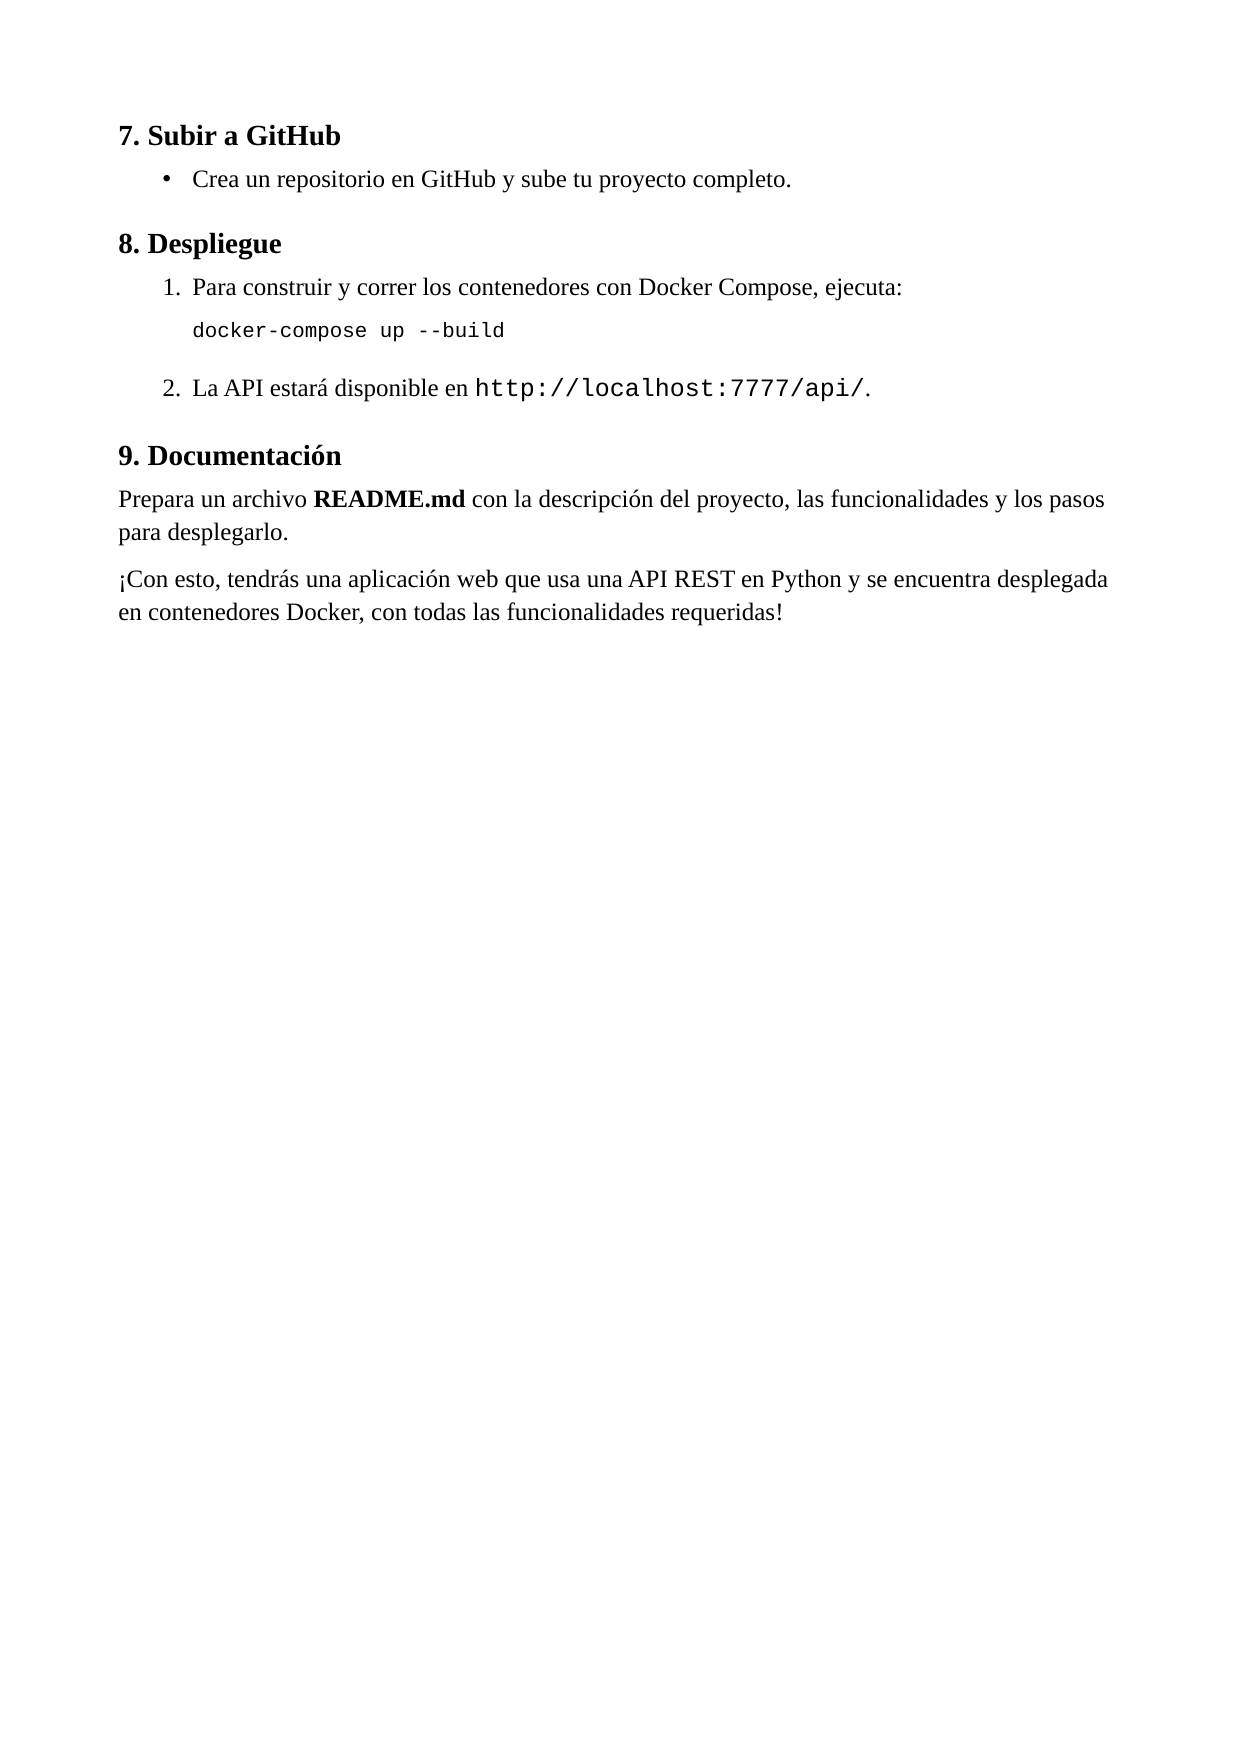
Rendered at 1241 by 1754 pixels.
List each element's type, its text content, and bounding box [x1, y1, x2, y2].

subtitle 9. Documentación [118, 438, 1122, 471]
list Crea un repositorio en GitHub y sube tu proyecto completo. [162, 164, 1122, 193]
text ¡Con esto, tendrás una aplicación web que usa una API REST en Python y se encuentra desplegada en contenedores Docker, con todas las funcionalidades requeridas! [118, 564, 1122, 626]
list docker-compose up --build [162, 320, 1122, 344]
subtitle 7. Subir a GitHub [118, 118, 1122, 152]
list La API estará disponible en http://localhost:7777/api/. [162, 373, 1122, 404]
subtitle 8. Despliegue [118, 226, 1122, 260]
text Prepara un archivo README.md con la descripción del proyecto, las funcionalidades y los pasos para desplegarlo. [118, 484, 1122, 546]
list Para construir y correr los contenedores con Docker Compose, ejecuta: [162, 272, 1122, 301]
